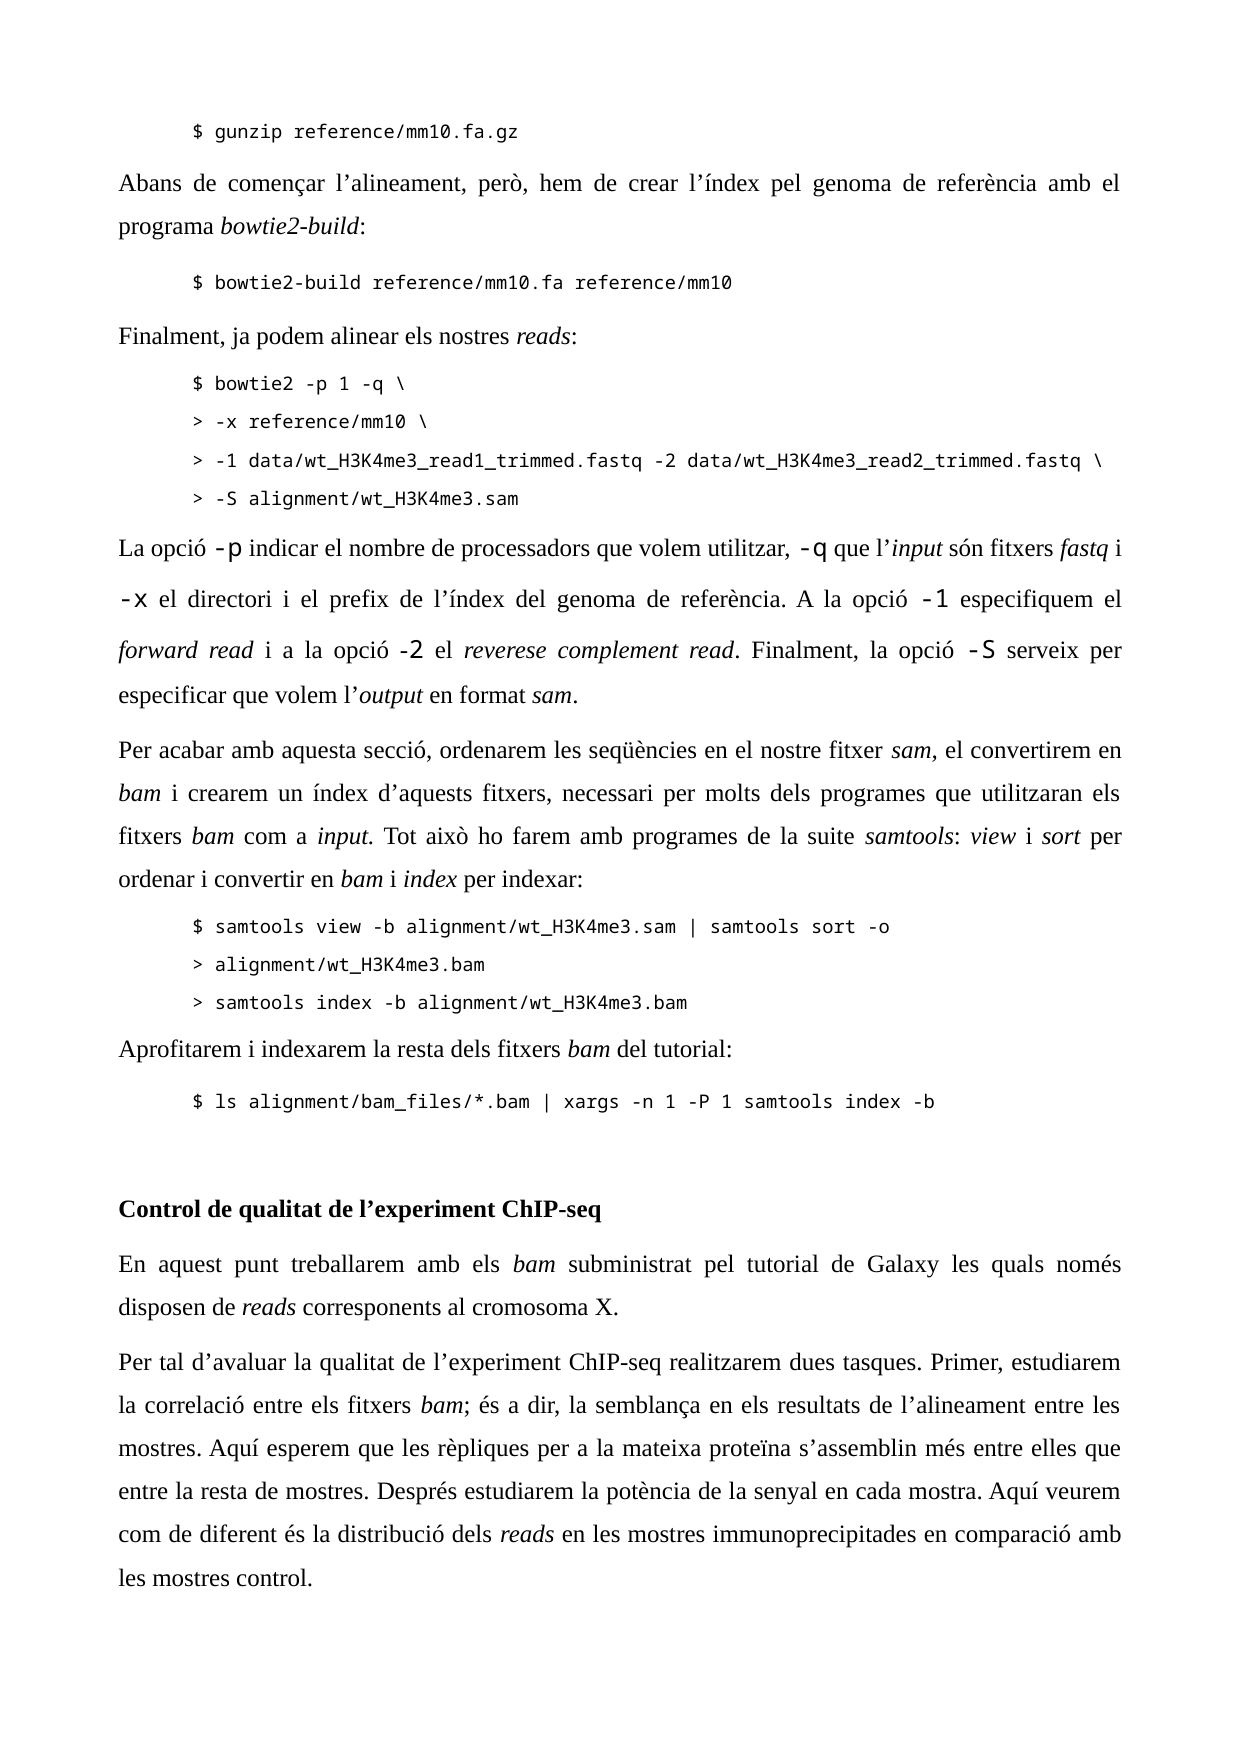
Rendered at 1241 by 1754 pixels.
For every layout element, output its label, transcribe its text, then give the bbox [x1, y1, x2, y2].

text $ bowtie2-build reference/mm10.fa reference/mm10 [118, 266, 1122, 295]
text Abans de començar l’alineament, però, hem de crear l’índex pel genoma de referència amb el programa bowtie2-build: [118, 168, 1122, 240]
text En aquest punt treballarem amb els bam subministrat pel tutorial de Galaxy les quals només disposen de reads corresponents al cromosoma X. [118, 1249, 1122, 1321]
text $ ls alignment/bam_files/*.bam | xargs -n 1 -P 1 samtools index -b [118, 1089, 1122, 1114]
text Aprofitarem i indexarem la resta dels fitxers bam del tutorial: [118, 1034, 1122, 1063]
text $ samtools view -b alignment/wt_H3K4me3.sam | samtools sort -o [118, 913, 1122, 939]
text La opció -p indicar el nombre de processadors que volem utilitzar, -q que l’input són fitxers fastq i -x el directori i el prefix de l’índex del genoma de referència. A la opció -1 especifiquem el forward read i a la opció -2 el reverese complement read. Finalment, la opció -S serveix per especificar que volem l’output en format sam. [118, 529, 1122, 708]
text Control de qualitat de l’experiment ChIP-seq [118, 1194, 1122, 1223]
text $ gunzip reference/mm10.fa.gz [118, 118, 1122, 144]
text > alignment/wt_H3K4me3.bam [118, 951, 1122, 977]
text > -1 data/wt_H3K4me3_read1_trimmed.fastq -2 data/wt_H3K4me3_read2_trimmed.fastq \ [118, 447, 1122, 472]
text $ bowtie2 -p 1 -q \ [118, 370, 1122, 396]
text Per tal d’avaluar la qualitat de l’experiment ChIP-seq realitzarem dues tasques. Primer, estudiarem la correlació entre els fitxers bam; és a dir, la semblança en els resultats de l’alineament entre les mostres. Aquí esperem que les rèpliques per a la mateixa proteïna s’assemblin més entre elles que entre la resta de mostres. Després estudiarem la potència de la senyal en cada mostra. Aquí veurem com de diferent és la distribució dels reads en les mostres immunoprecipitades en comparació amb les mostres control. [118, 1347, 1122, 1591]
text Finalment, ja podem alinear els nostres reads: [118, 321, 1122, 350]
text > -x reference/mm10 \ [118, 409, 1122, 434]
text Per acabar amb aquesta secció, ordenarem les seqüències en el nostre fitxer sam, el convertirem en bam i crearem un índex d’aquests fitxers, necessari per molts dels programes que utilitzaran els fitxers bam com a input. Tot això ho farem amb programes de la suite samtools: view i sort per ordenar i convertir en bam i index per indexar: [118, 735, 1122, 893]
text > samtools index -b alignment/wt_H3K4me3.bam [118, 990, 1122, 1015]
text > -S alignment/wt_H3K4me3.sam [118, 485, 1122, 511]
